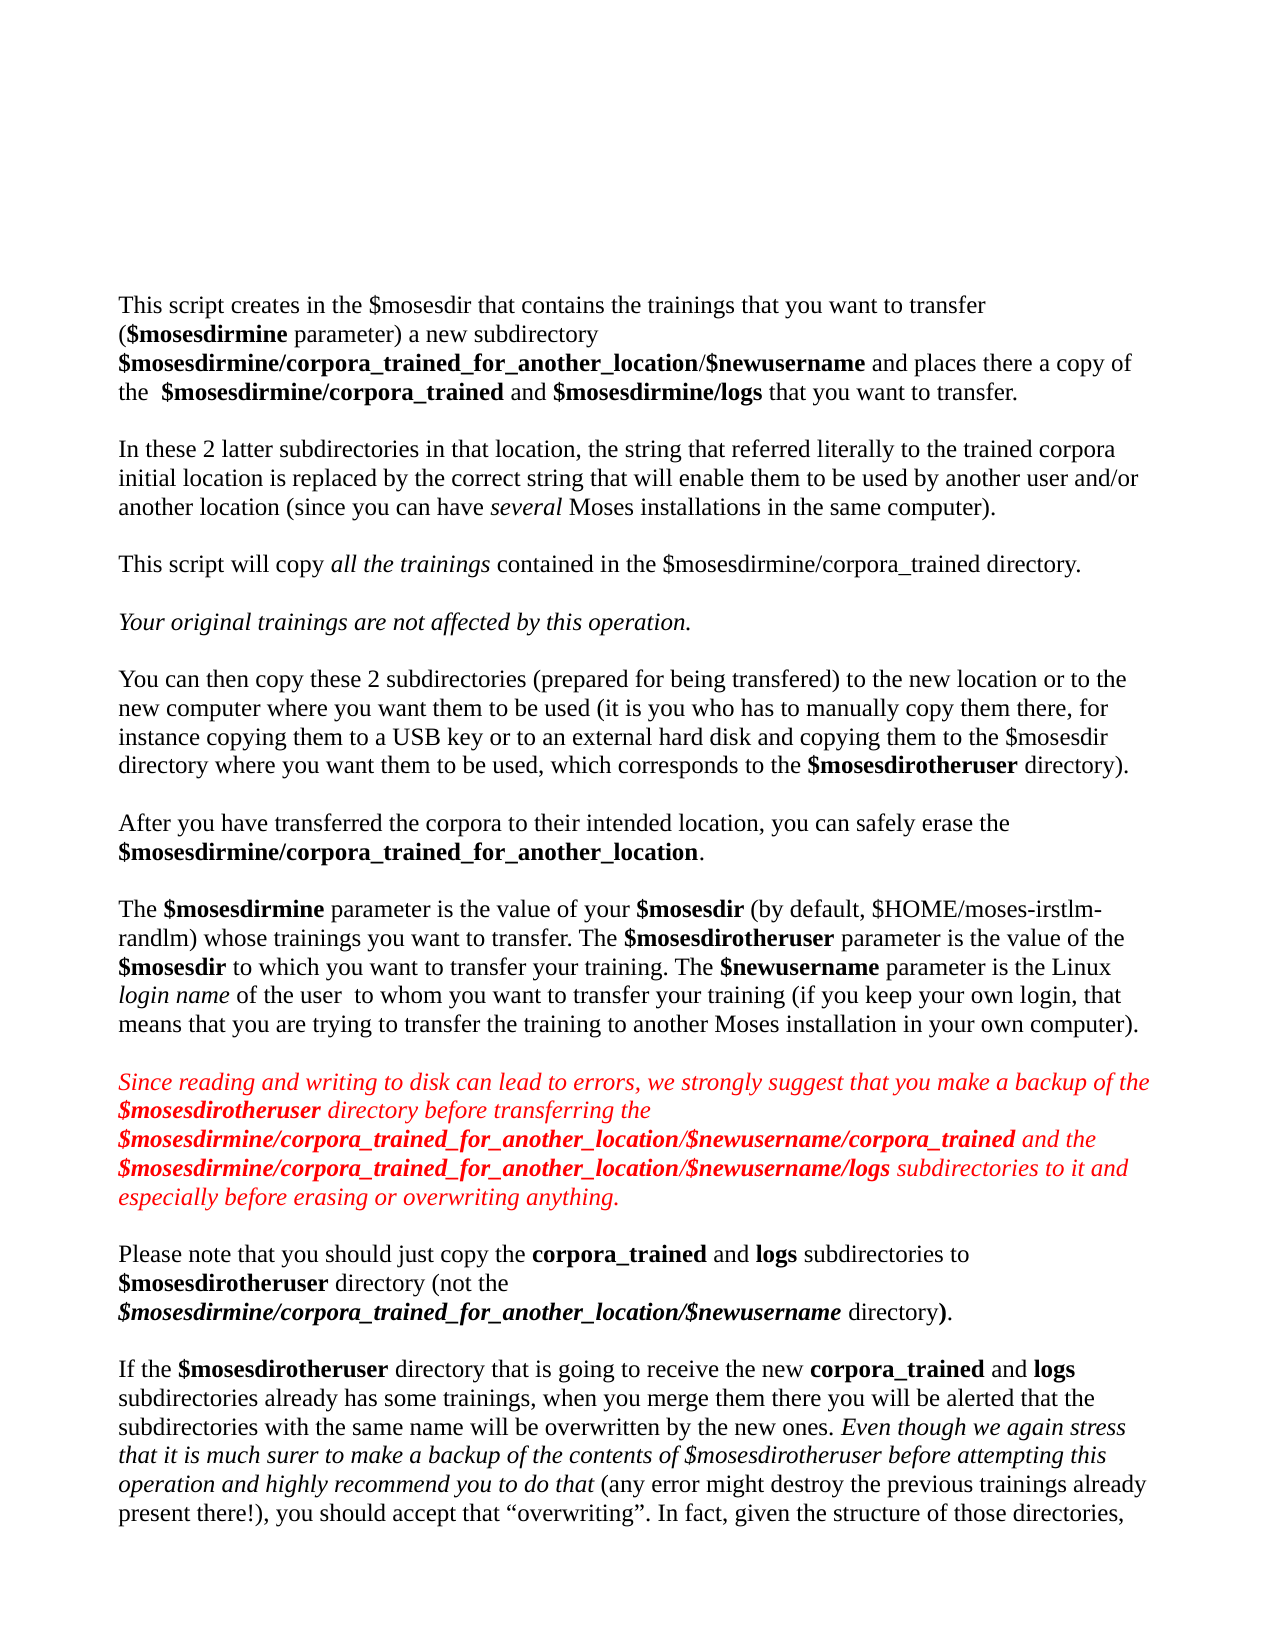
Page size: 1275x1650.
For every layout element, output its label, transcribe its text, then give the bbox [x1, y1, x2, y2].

text If the $mosesdirotheruser directory that is going to receive the new corpora_trained and logs subdirectories already has some trainings, when you merge them there you will be alerted that the subdirectories with the same name will be overwritten by the new ones. Even though we again stress that it is much surer to make a backup of the contents of $mosesdirotheruser before attempting this operation and highly recommend you to do that (any error might destroy the previous trainings already present there!), you should accept that “overwriting”. In fact, given the structure of those directories, [118, 1354, 1157, 1527]
text In these 2 latter subdirectories in that location, the string that referred literally to the trained corpora initial location is replaced by the correct string that will enable them to be used by another user and/or another location (since you can have several Moses installations in the same computer). [118, 434, 1157, 521]
text Since reading and writing to disk can lead to errors, we strongly suggest that you make a backup of the $mosesdirotheruser directory before transferring the $mosesdirmine/corpora_trained_for_another_location/$newusername/corpora_trained and the $mosesdirmine/corpora_trained_for_another_location/$newusername/logs subdirectories to it and especially before erasing or overwriting anything. [118, 1067, 1157, 1211]
text This script will copy all the trainings contained in the $mosesdirmine/corpora_trained directory. [118, 549, 1157, 578]
text Please note that you should just copy the corpora_trained and logs subdirectories to $mosesdirotheruser directory (not the $mosesdirmine/corpora_trained_for_another_location/$newusername directory). [118, 1239, 1157, 1326]
text After you have transferred the corpora to their intended location, you can safely erase the $mosesdirmine/corpora_trained_for_another_location. [118, 808, 1157, 866]
text Your original trainings are not affected by this operation. [118, 607, 1157, 636]
text This script creates in the $mosesdir that contains the trainings that you want to transfer ($mosesdirmine parameter) a new subdirectory $mosesdirmine/corpora_trained_for_another_location/$newusername and places there a copy of the $mosesdirmine/corpora_trained and $mosesdirmine/logs that you want to transfer. [118, 291, 1157, 406]
text You can then copy these 2 subdirectories (prepared for being transfered) to the new location or to the new computer where you want them to be used (it is you who has to manually copy them there, for instance copying them to a USB key or to an external hard disk and copying them to the $mosesdir directory where you want them to be used, which corresponds to the $mosesdirotheruser directory). [118, 664, 1157, 779]
text The $mosesdirmine parameter is the value of your $mosesdir (by default, $HOME/moses-irstlm-randlm) whose trainings you want to transfer. The $mosesdirotheruser parameter is the value of the $mosesdir to which you want to transfer your training. The $newusername parameter is the Linux login name of the user to whom you want to transfer your training (if you keep your own login, that means that you are trying to transfer the training to another Moses installation in your own computer). [118, 894, 1157, 1038]
